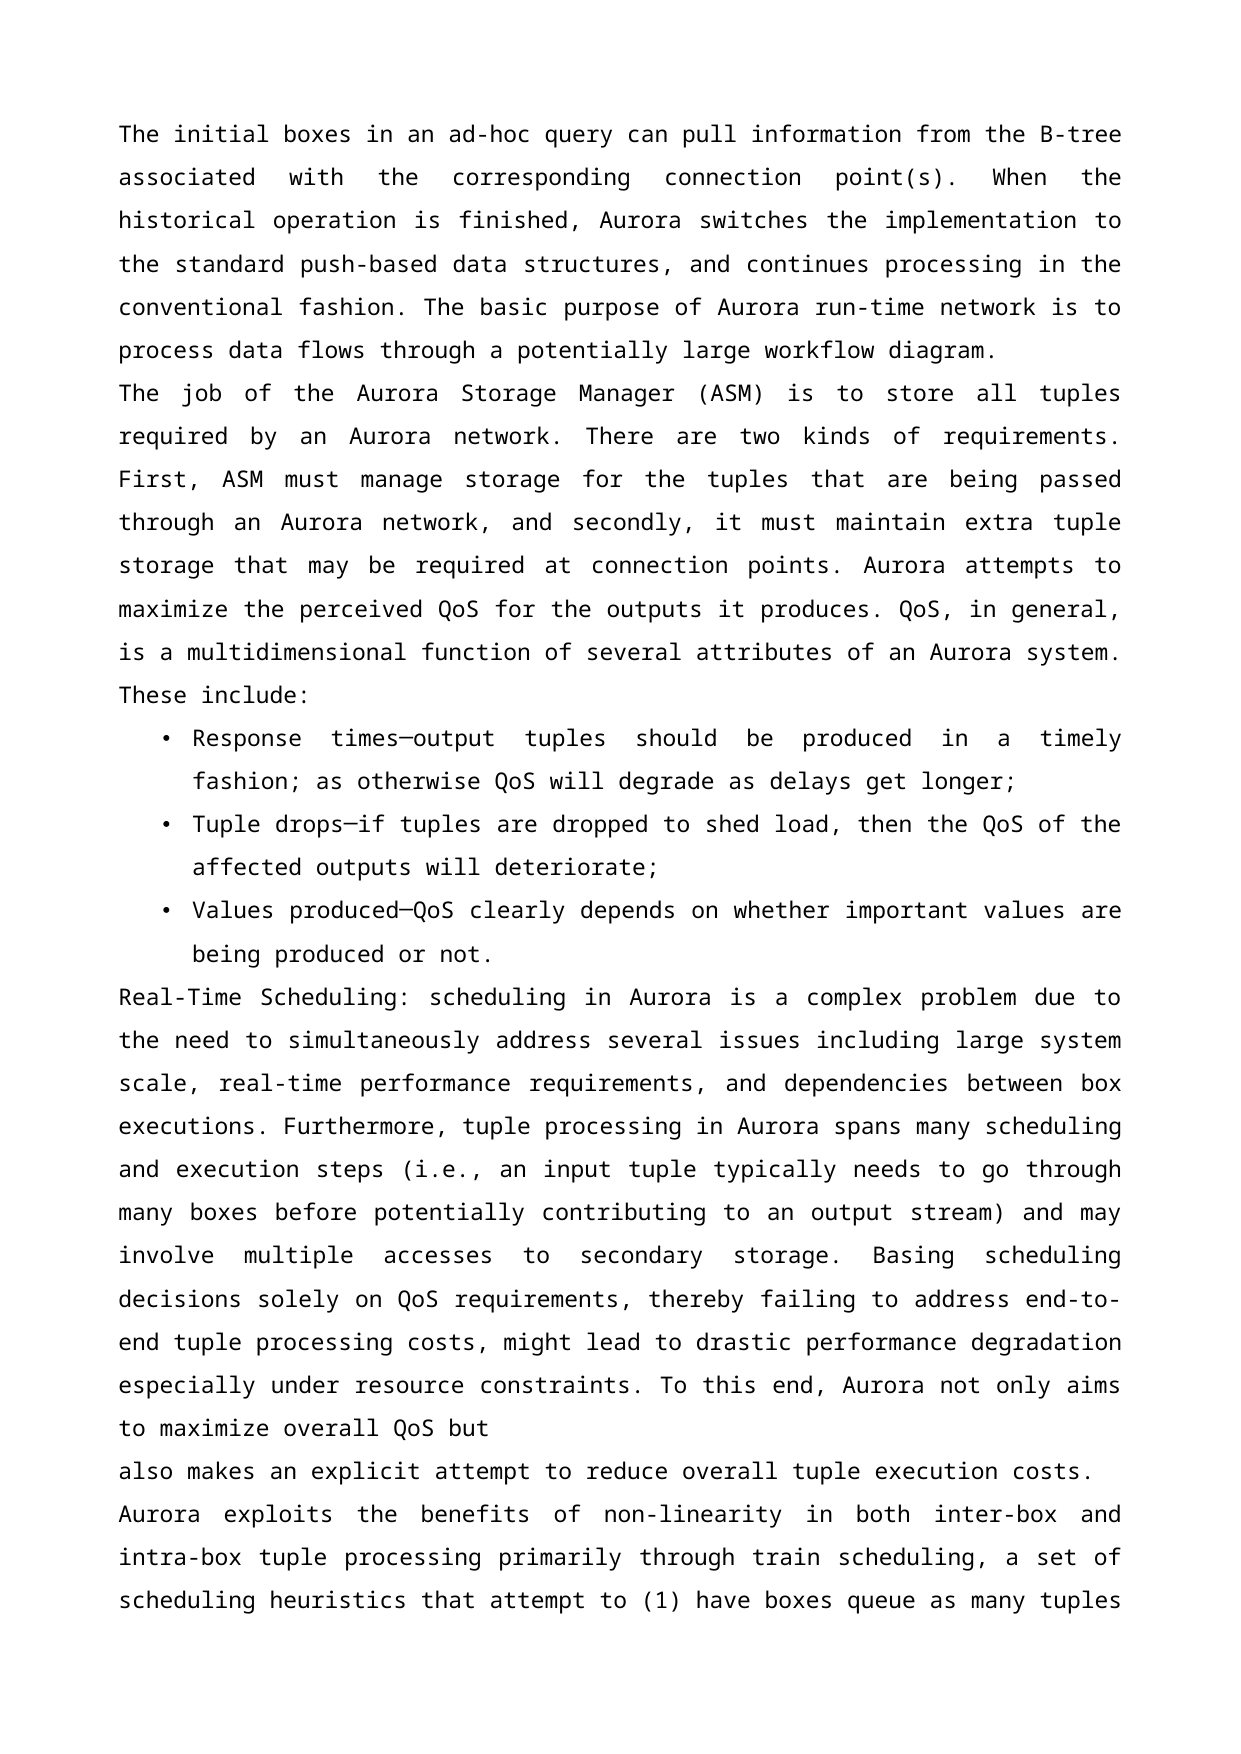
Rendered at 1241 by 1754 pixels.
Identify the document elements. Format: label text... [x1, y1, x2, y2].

text The initial boxes in an ad-hoc query can pull information from the B-tree associated with the corresponding connection point(s). When the historical operation is finished, Aurora switches the implementation to the standard push-based data structures, and continues processing in the conventional fashion. The basic purpose of Aurora run-time network is to process data flows through a potentially large workflow diagram. [118, 118, 1122, 365]
text The job of the Aurora Storage Manager (ASM) is to store all tuples required by an Aurora network. There are two kinds of requirements. First, ASM must manage storage for the tuples that are being passed through an Aurora network, and secondly, it must maintain extra tuple storage that may be required at connection points. Aurora attempts to maximize the perceived QoS for the outputs it produces. QoS, in general, is a multidimensional function of several attributes of an Aurora system. These include: [118, 377, 1122, 710]
text also makes an explicit attempt to reduce overall tuple execution costs. [118, 1455, 1122, 1486]
text Aurora exploits the benefits of non-linearity in both inter-box and intra-box tuple processing primarily through train scheduling, a set of scheduling heuristics that attempt to (1) have boxes queue as many tuples [118, 1498, 1122, 1616]
text Real-Time Scheduling: scheduling in Aurora is a complex problem due to the need to simultaneously address several issues including large system scale, real-time performance requirements, and dependencies between box executions. Furthermore, tuple processing in Aurora spans many scheduling and execution steps (i.e., an input tuple typically needs to go through many boxes before potentially contributing to an output stream) and may involve multiple accesses to secondary storage. Basing scheduling decisions solely on QoS requirements, thereby failing to address end-to-end tuple processing costs, might lead to drastic performance degradation especially under resource constraints. To this end, Aurora not only aims to maximize overall QoS but [118, 981, 1122, 1443]
list Values produced─QoS clearly depends on whether important values are being produced or not. [162, 894, 1122, 969]
list Response times─output tuples should be produced in a timely fashion; as otherwise QoS will degrade as delays get longer; [162, 722, 1122, 796]
list Tuple drops─if tuples are dropped to shed load, then the QoS of the affected outputs will deteriorate; [162, 808, 1122, 882]
